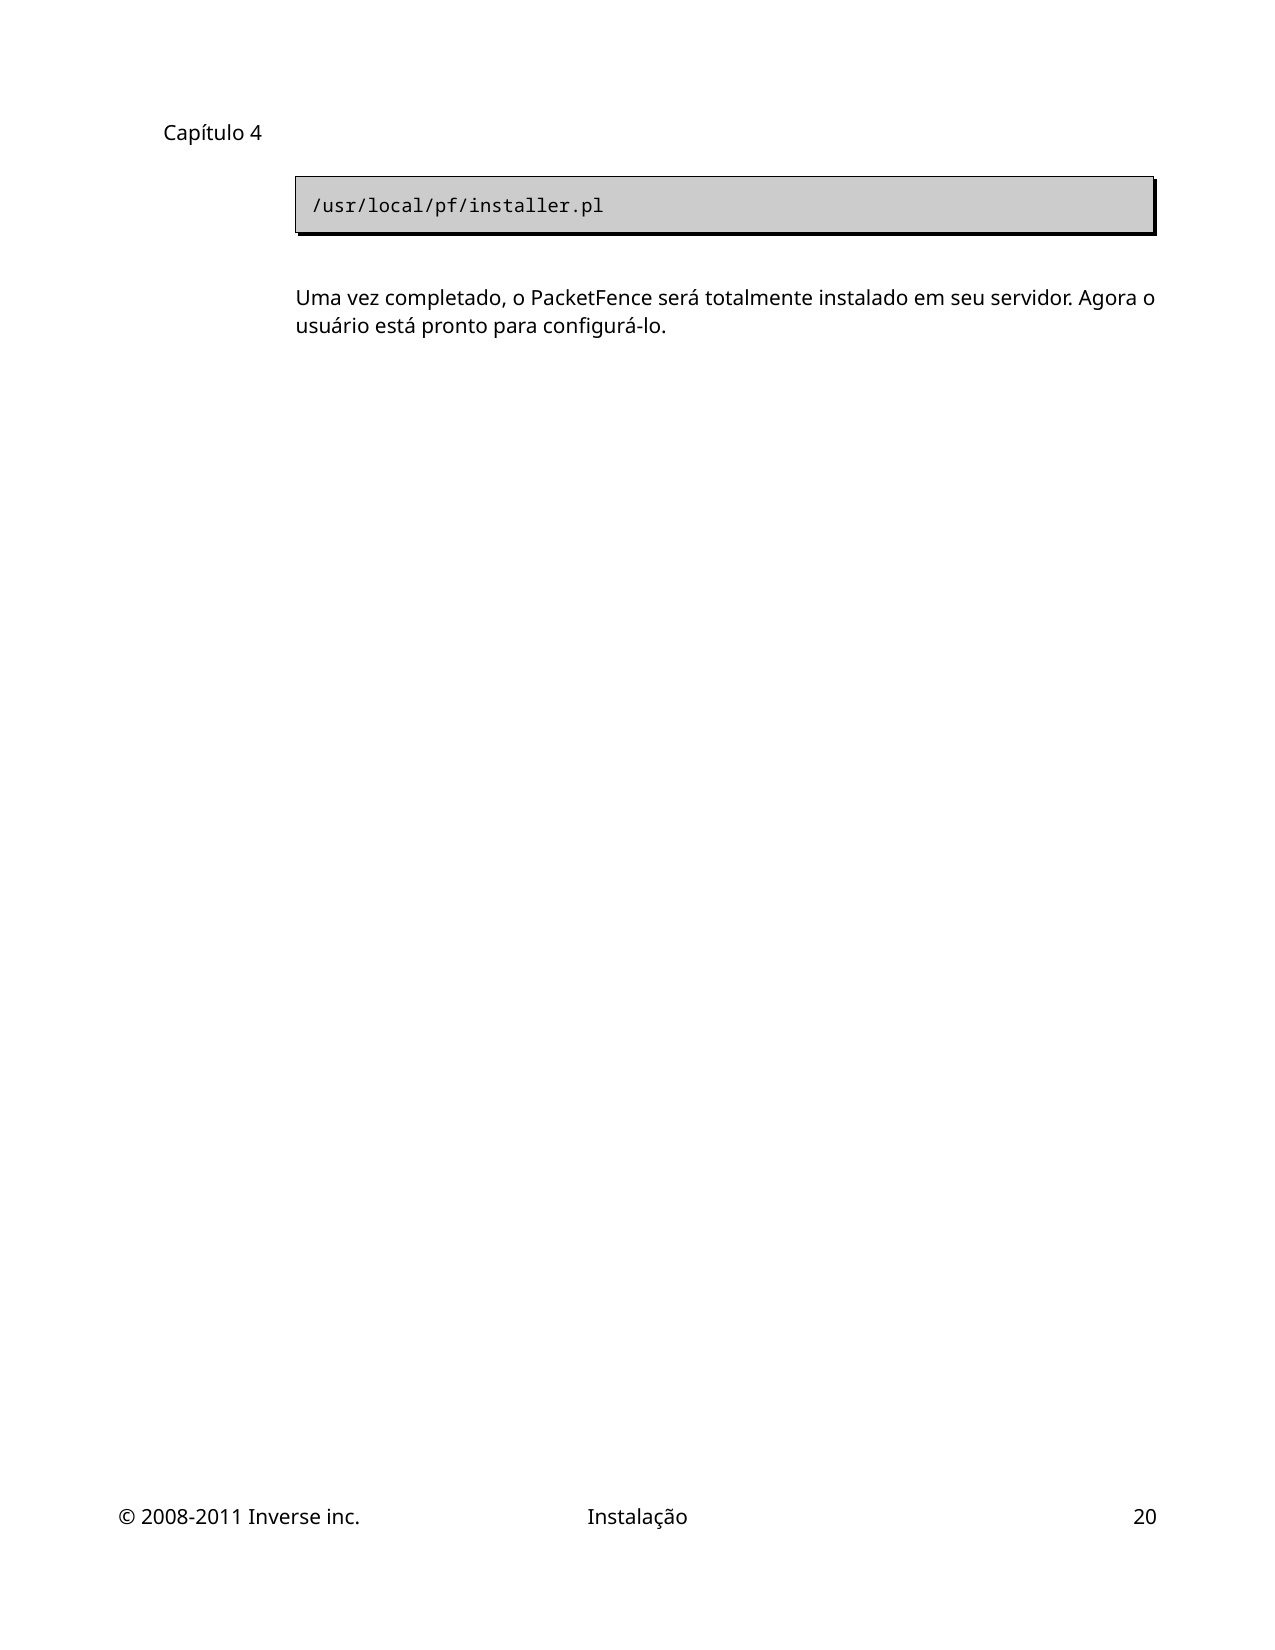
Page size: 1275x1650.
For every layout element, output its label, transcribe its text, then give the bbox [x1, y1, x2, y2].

text /usr/local/pf/installer.pl [296, 177, 1153, 232]
text Uma vez completado, o PacketFence será totalmente instalado em seu servidor. Agora o usuário está pronto para configurá-lo. [295, 283, 1157, 340]
